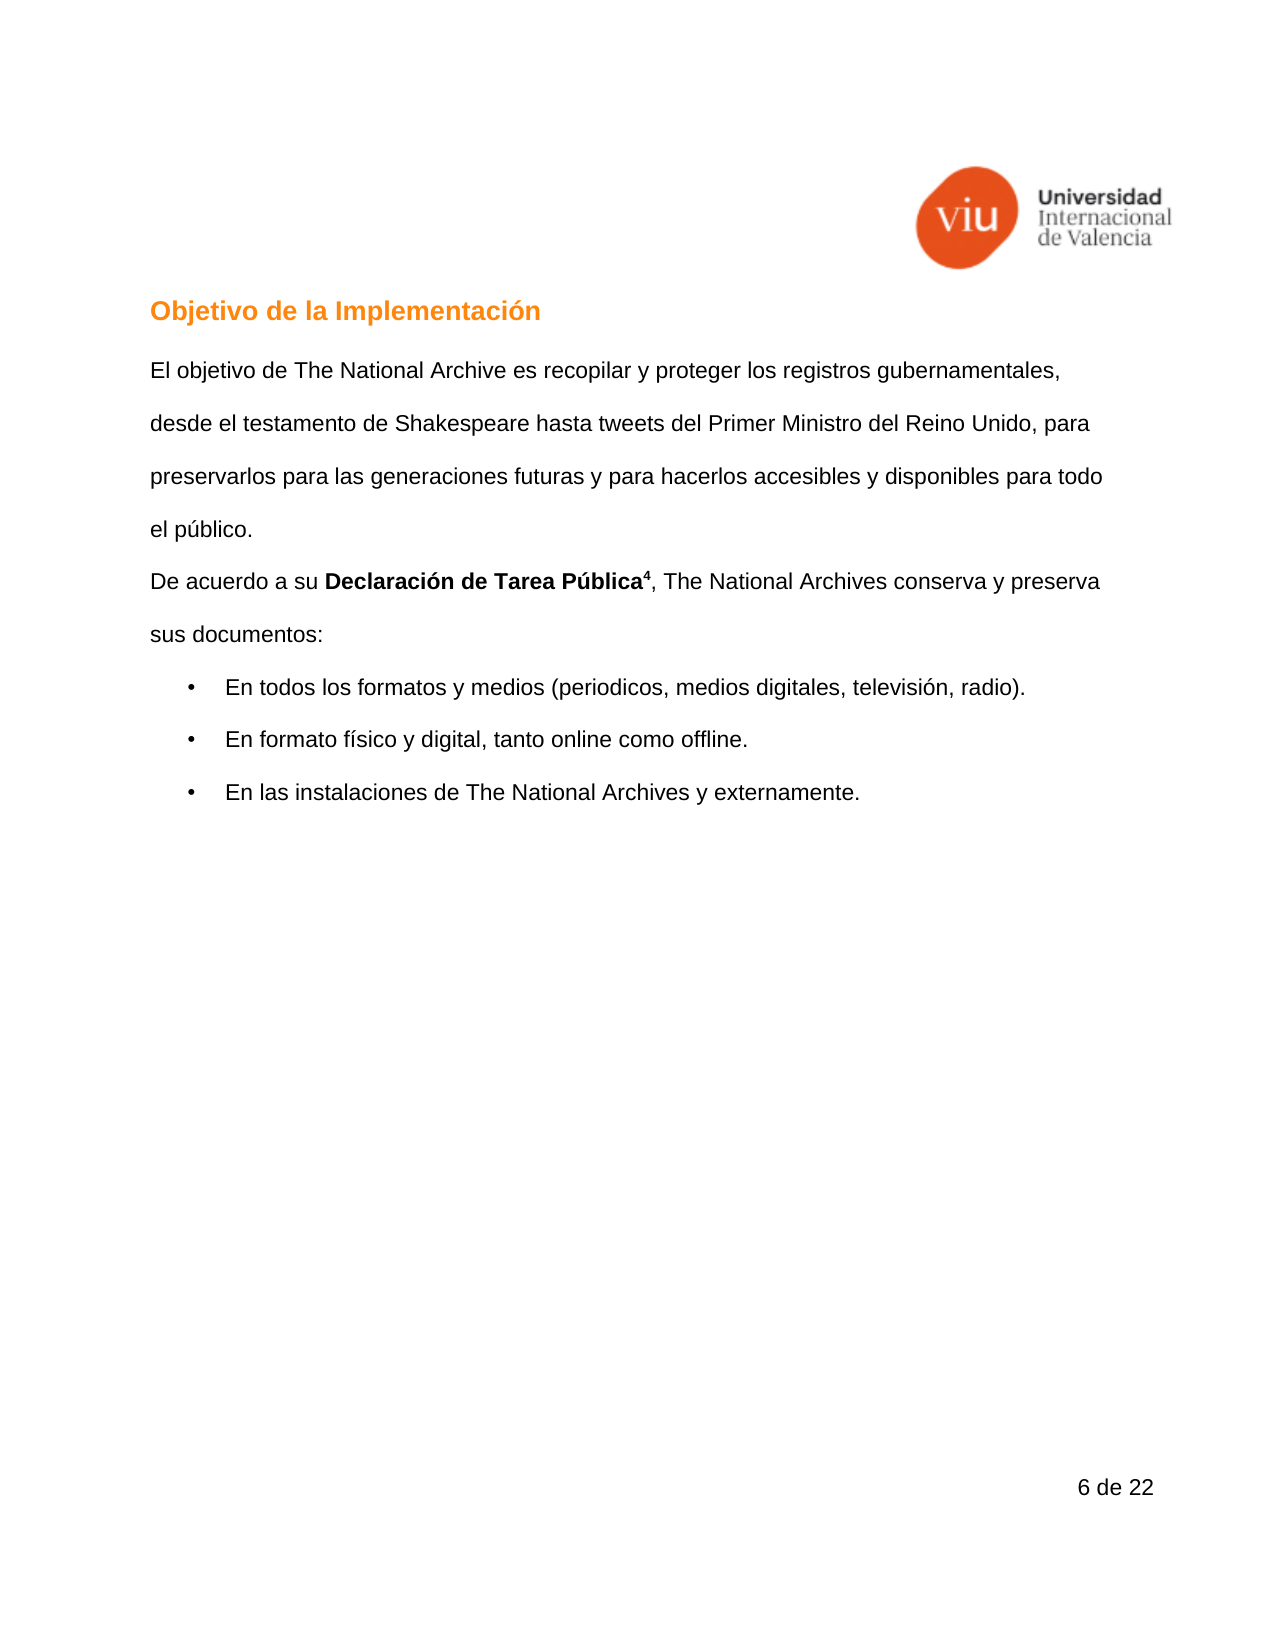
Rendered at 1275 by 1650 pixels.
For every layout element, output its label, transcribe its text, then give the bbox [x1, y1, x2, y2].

list En las instalaciones de The National Archives y externamente. [187, 779, 1125, 806]
picture [913, 162, 1175, 274]
list En todos los formatos y medios (periodicos, medios digitales, televisión, radio). [187, 674, 1125, 700]
list En formato físico y digital, tanto online como offline. [187, 726, 1125, 753]
text Objetivo de la Implementación [150, 295, 1125, 326]
text De acuerdo a su Declaración de Tarea Pública4, The National Archives conserva y preserva sus documentos: [150, 568, 1125, 647]
text El objetivo de The National Archive es recopilar y proteger los registros gubernamentales, desde el testamento de Shakespeare hasta tweets del Primer Ministro del Reino Unido, para preservarlos para las generaciones futuras y para hacerlos accesibles y disponibles para todo el público. [150, 357, 1125, 542]
